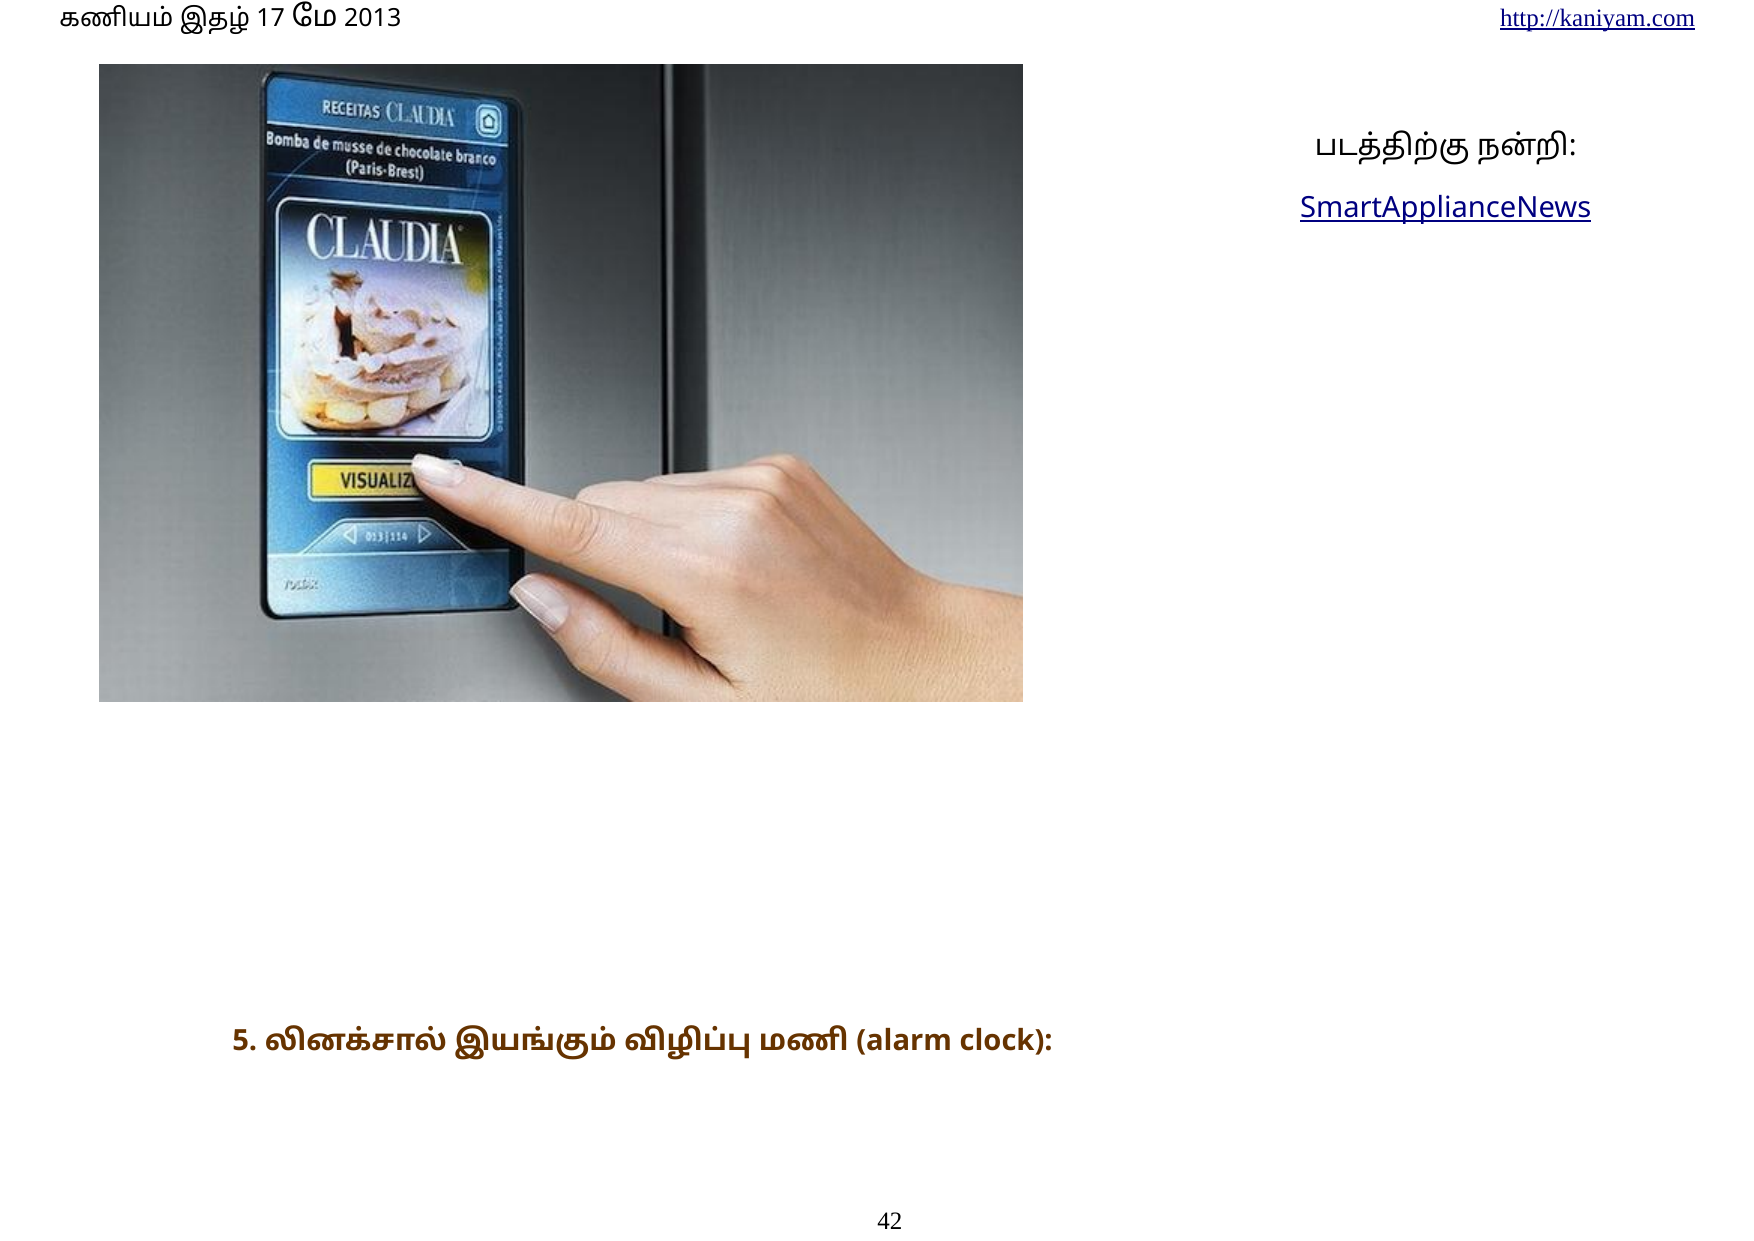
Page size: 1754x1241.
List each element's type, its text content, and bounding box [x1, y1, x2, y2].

text படத்திற்கு நன்றி: SmartApplianceNews [1023, 124, 1695, 226]
picture [99, 64, 1023, 702]
text 5. லினக்சால் இயங்கும் விழிப்பு மணி (alarm clock): [232, 1019, 1695, 1062]
